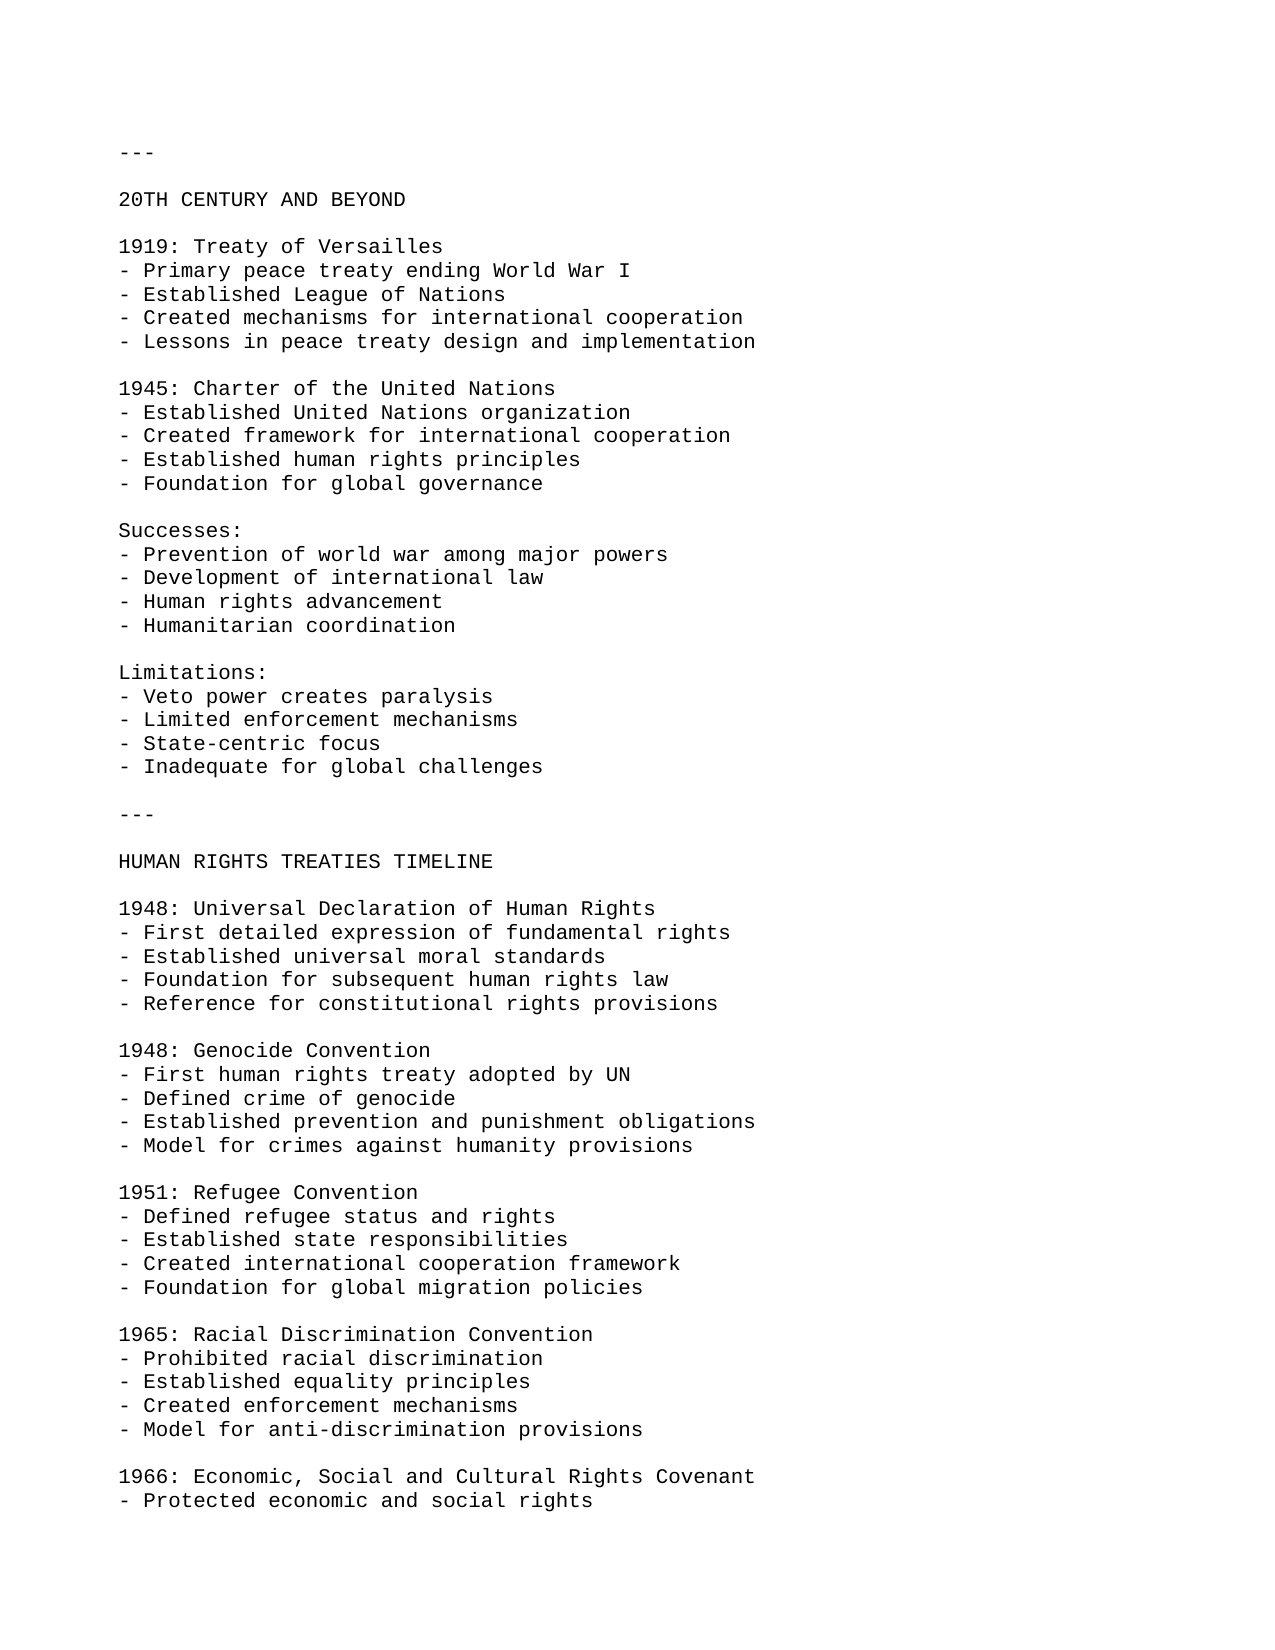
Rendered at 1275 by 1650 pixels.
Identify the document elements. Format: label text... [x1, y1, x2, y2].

text 1945: Charter of the United Nations [118, 378, 1157, 402]
text 1948: Genocide Convention [118, 1040, 1157, 1064]
text - Established state responsibilities [118, 1229, 1157, 1253]
text - Established United Nations organization [118, 402, 1157, 426]
text --- [118, 804, 1157, 827]
text - Established prevention and punishment obligations [118, 1111, 1157, 1135]
text - Defined crime of genocide [118, 1088, 1157, 1111]
text - Foundation for global governance [118, 473, 1157, 496]
text - First human rights treaty adopted by UN [118, 1064, 1157, 1088]
text - Humanitarian coordination [118, 615, 1157, 638]
text - Created framework for international cooperation [118, 426, 1157, 449]
text - Established universal moral standards [118, 946, 1157, 969]
text - Lessons in peace treaty design and implementation [118, 331, 1157, 354]
text - Prevention of world war among major powers [118, 544, 1157, 567]
text 20TH CENTURY AND BEYOND [118, 189, 1157, 213]
text 1951: Refugee Convention [118, 1182, 1157, 1206]
text Successes: [118, 520, 1157, 544]
text - Created enforcement mechanisms [118, 1395, 1157, 1419]
text HUMAN RIGHTS TREATIES TIMELINE [118, 851, 1157, 875]
text - Primary peace treaty ending World War I [118, 260, 1157, 284]
text 1965: Racial Discrimination Convention [118, 1324, 1157, 1348]
text - Defined refugee status and rights [118, 1206, 1157, 1229]
text --- [118, 142, 1157, 165]
text - Inadequate for global challenges [118, 757, 1157, 780]
text - Foundation for subsequent human rights law [118, 969, 1157, 993]
text - Limited enforcement mechanisms [118, 709, 1157, 733]
text 1966: Economic, Social and Cultural Rights Covenant [118, 1466, 1157, 1489]
text - Model for crimes against humanity provisions [118, 1135, 1157, 1158]
text - Veto power creates paralysis [118, 686, 1157, 709]
text - Protected economic and social rights [118, 1489, 1157, 1513]
text - Created mechanisms for international cooperation [118, 307, 1157, 331]
text - Established League of Nations [118, 284, 1157, 307]
text 1919: Treaty of Versailles [118, 236, 1157, 260]
text - Prohibited racial discrimination [118, 1348, 1157, 1371]
text - Model for anti-discrimination provisions [118, 1419, 1157, 1442]
text - State-centric focus [118, 733, 1157, 757]
text - Established equality principles [118, 1371, 1157, 1395]
text - Development of international law [118, 567, 1157, 591]
text - First detailed expression of fundamental rights [118, 922, 1157, 946]
text 1948: Universal Declaration of Human Rights [118, 898, 1157, 922]
text Limitations: [118, 662, 1157, 686]
text - Created international cooperation framework [118, 1253, 1157, 1277]
text - Human rights advancement [118, 591, 1157, 615]
text - Foundation for global migration policies [118, 1277, 1157, 1300]
text - Established human rights principles [118, 449, 1157, 473]
text - Reference for constitutional rights provisions [118, 993, 1157, 1017]
